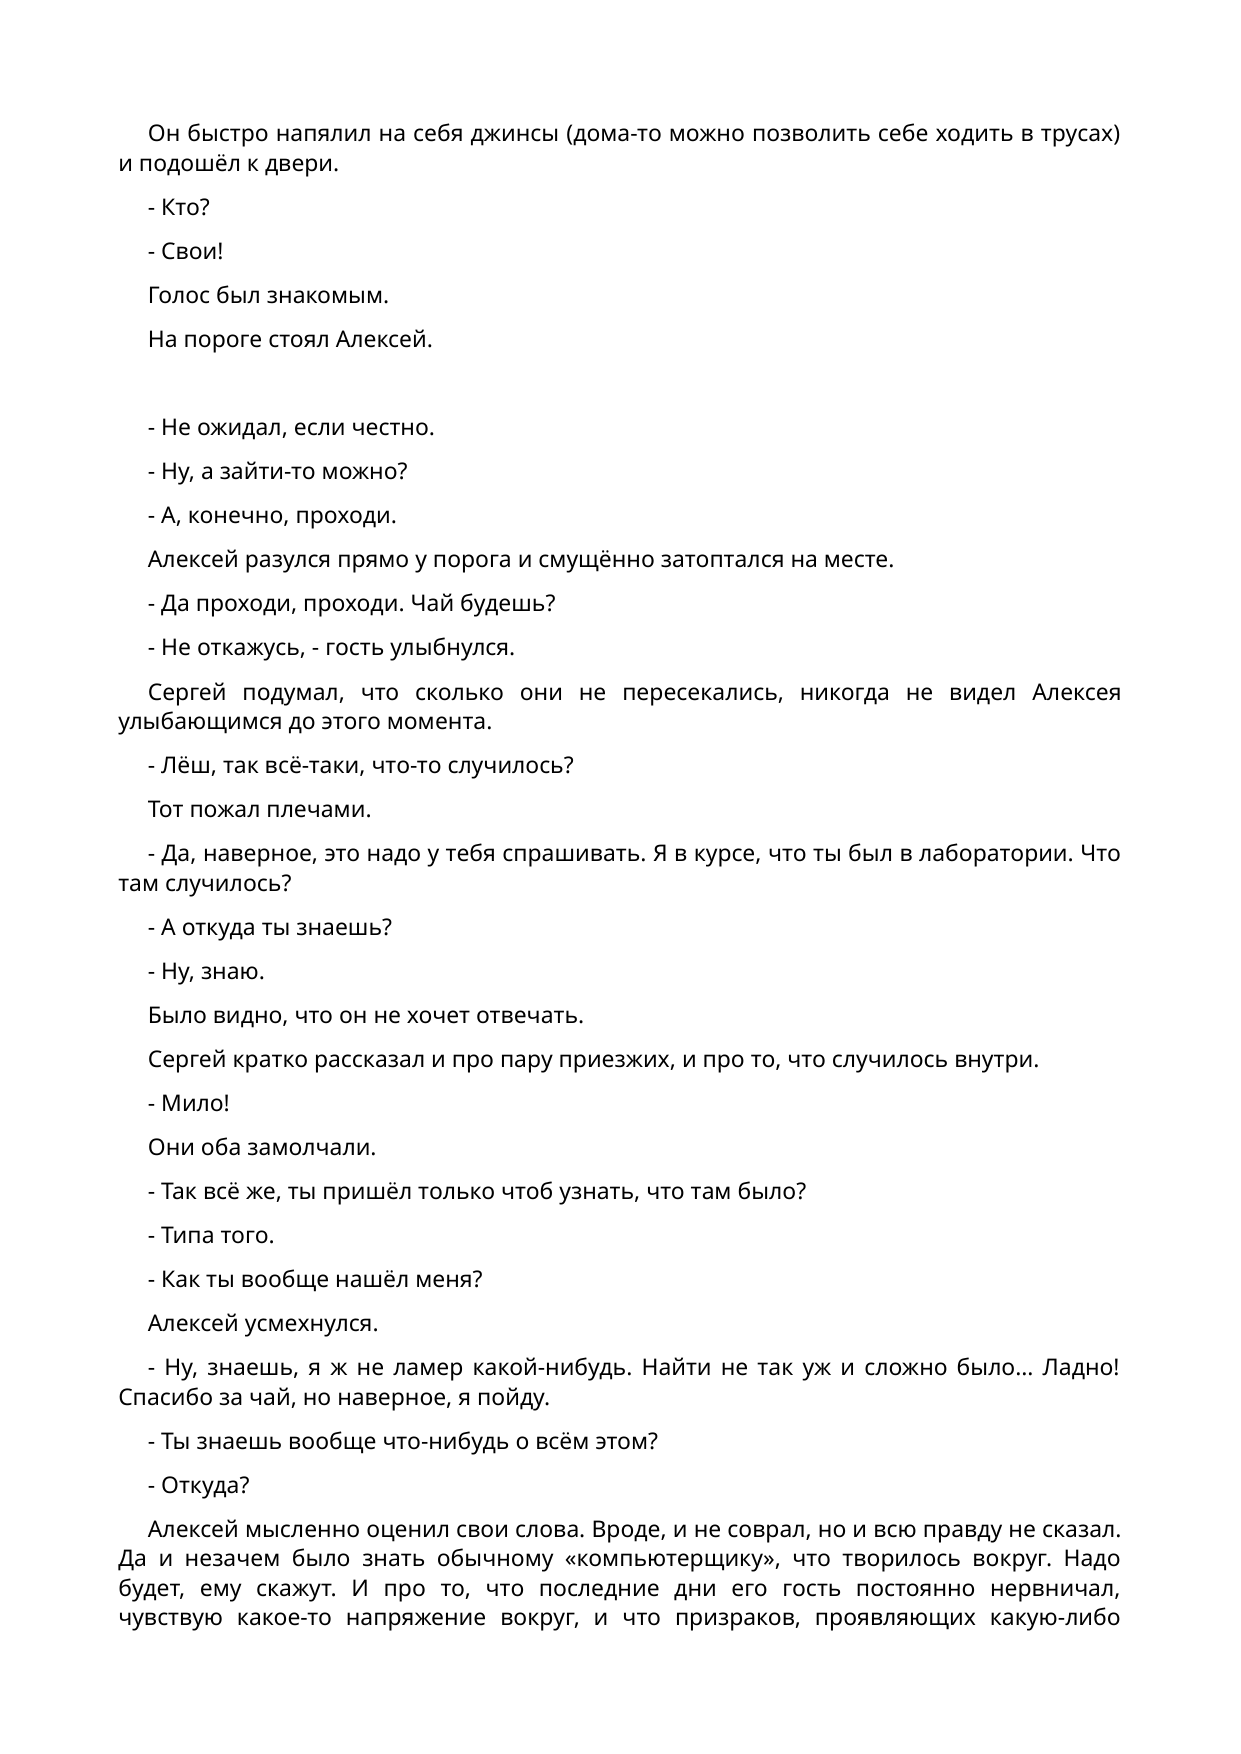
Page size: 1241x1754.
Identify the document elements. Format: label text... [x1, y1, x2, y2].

text - А откуда ты знаешь? [118, 912, 1122, 941]
text - Да, наверное, это надо у тебя спрашивать. Я в курсе, что ты был в лаборатории. Что там случилось? [118, 838, 1122, 897]
text Алексей усмехнулся. [118, 1308, 1122, 1338]
text Сергей кратко рассказал и про пару приезжих, и про то, что случилось внутри. [118, 1044, 1122, 1073]
text - Да проходи, проходи. Чай будешь? [118, 588, 1122, 618]
text Сергей подумал, что сколько они не пересекались, никогда не видел Алексея улыбающимся до этого момента. [118, 676, 1122, 735]
text - Не откажусь, - гость улыбнулся. [118, 632, 1122, 662]
text - Как ты вообще нашёл меня? [118, 1264, 1122, 1293]
text - Типа того. [118, 1220, 1122, 1249]
text - Ну, а зайти-то можно? [118, 456, 1122, 486]
text - Ты знаешь вообще что-нибудь о всём этом? [118, 1426, 1122, 1455]
text - Так всё же, ты пришёл только чтоб узнать, что там было? [118, 1176, 1122, 1205]
text Было видно, что он не хочет отвечать. [118, 1000, 1122, 1029]
text - Откуда? [118, 1470, 1122, 1499]
text Голос был знакомым. [118, 280, 1122, 309]
text Они оба замолчали. [118, 1132, 1122, 1161]
text - А, конечно, проходи. [118, 500, 1122, 529]
text Он быстро напялил на себя джинсы (дома-то можно позволить себе ходить в трусах) и подошёл к двери. [118, 118, 1122, 177]
text Алексей разулся прямо у порога и смущённо затоптался на месте. [118, 544, 1122, 574]
text - Свои! [118, 236, 1122, 265]
text На пороге стоял Алексей. [118, 324, 1122, 353]
text - Не ожидал, если честно. [118, 412, 1122, 441]
text Тот пожал плечами. [118, 794, 1122, 823]
text - Ну, знаешь, я ж не ламер какой-нибудь. Найти не так уж и сложно было… Ладно! Спасибо за чай, но наверное, я пойду. [118, 1352, 1122, 1411]
text - Лёш, так всё-таки, что-то случилось? [118, 750, 1122, 779]
text - Кто? [118, 192, 1122, 221]
text - Ну, знаю. [118, 956, 1122, 985]
text Алексей мысленно оценил свои слова. Вроде, и не соврал, но и всю правду не сказал. Да и незачем было знать обычному «компьютерщику», что творилось вокруг. Надо будет, ему скажут. И про то, что последние дни его гость постоянно нервничал, чувствую какое-то напряжение вокруг, и что призраков, проявляющих какую-либо [118, 1514, 1122, 1632]
text - Мило! [118, 1088, 1122, 1117]
